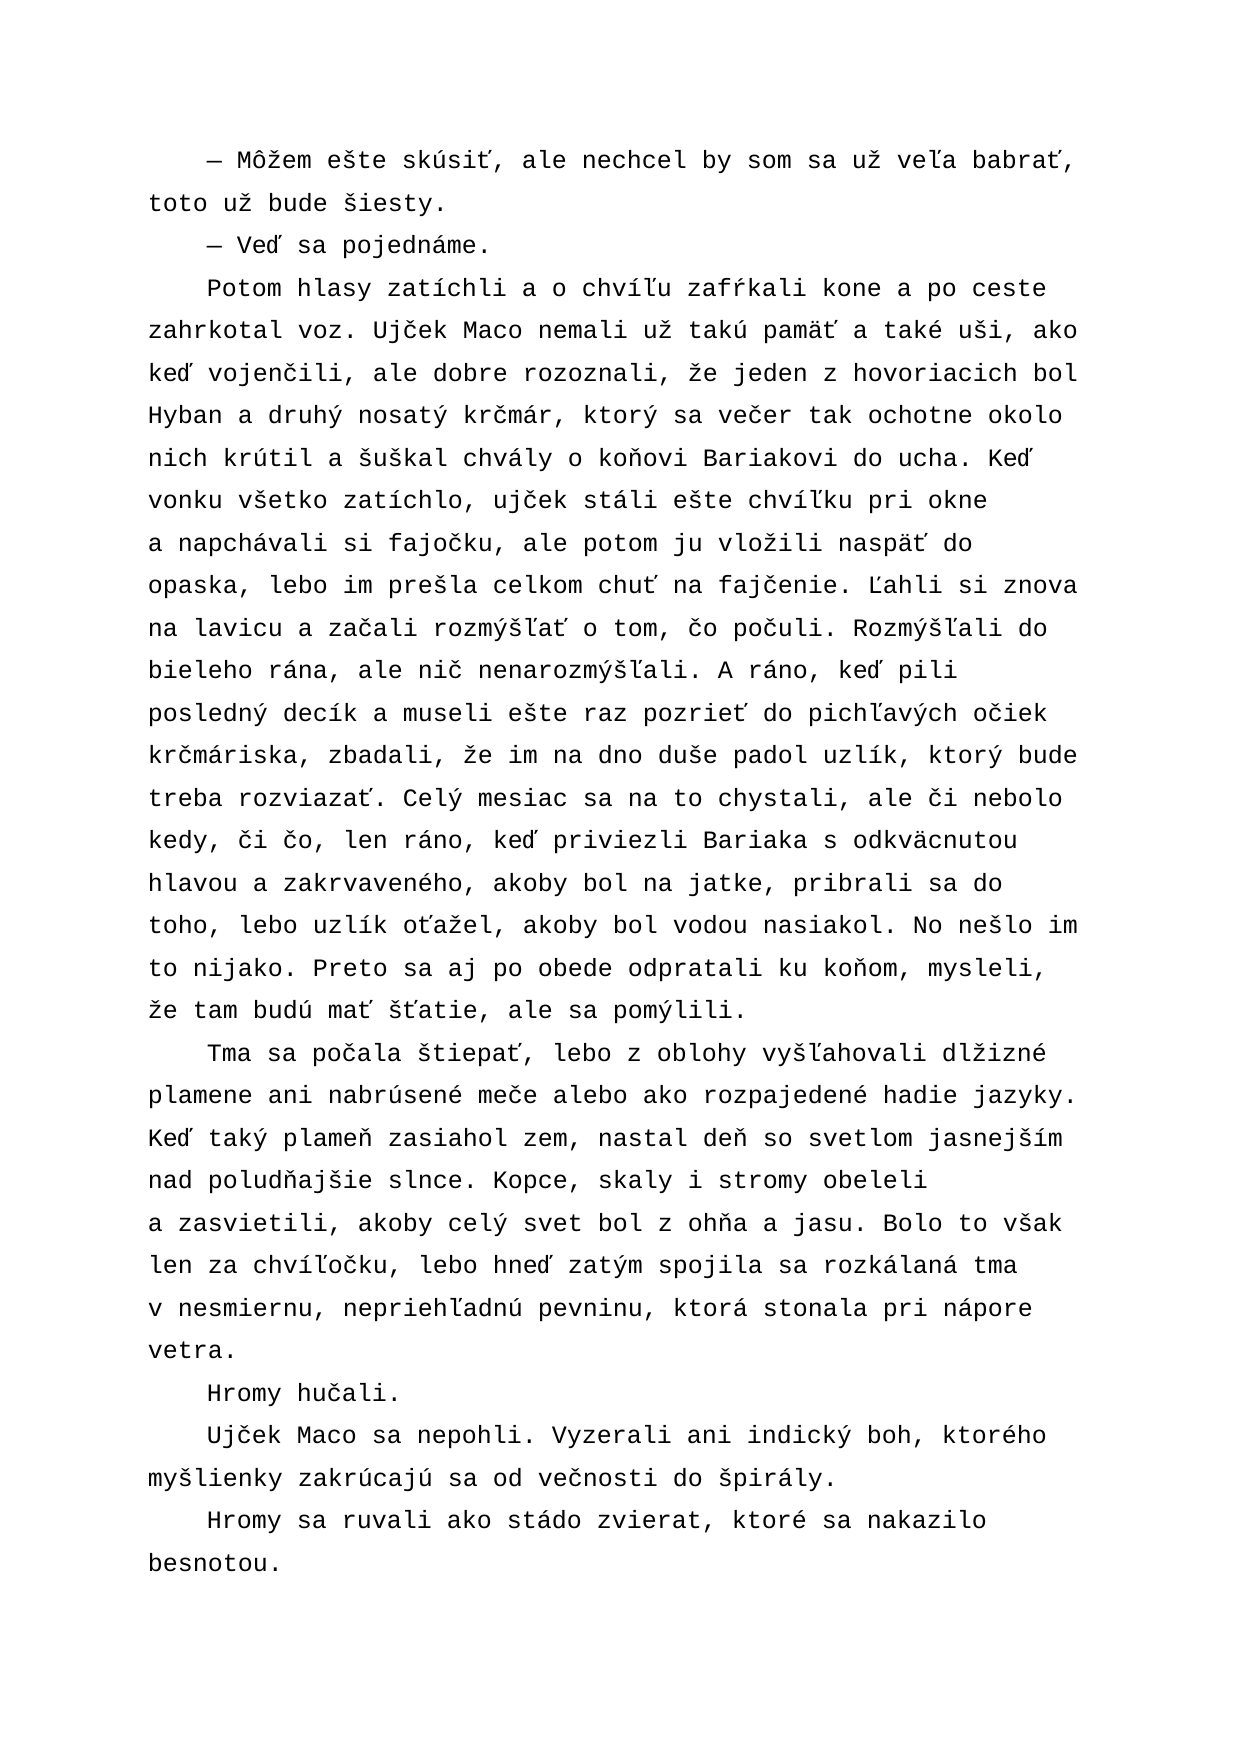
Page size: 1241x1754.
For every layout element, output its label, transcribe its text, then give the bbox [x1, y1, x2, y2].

text Hromy hučali. [148, 1380, 1092, 1408]
text Tma sa počala štiepať, lebo z oblohy vyšľahovali dlžizné plamene ani nabrúsené meče alebo ako rozpajedené hadie jazyky. Keď taký plameň zasiahol zem, nastal deň so svetlom jasnejším nad poludňajšie slnce. Kopce, skaly i stromy obeleli a zasvietili, akoby celý svet bol z ohňa a jasu. Bolo to však len za chvíľočku, lebo hneď zatým spojila sa rozkálaná tma v nesmiernu, nepriehľadnú pevninu, ktorá stonala pri nápore vetra. [148, 1040, 1092, 1366]
text — Môžem ešte skúsiť, ale nechcel by som sa už veľa babrať, toto už bude šiesty. [148, 148, 1092, 218]
text Hromy sa ruvali ako stádo zvierat, ktoré sa nakazilo besnotou. [148, 1508, 1092, 1578]
text Potom hlasy zatíchli a o chvíľu zafŕkali kone a po ceste zahrkotal voz. Ujček Maco nemali už takú pamäť a také uši, ako keď vojenčili, ale dobre rozoznali, že jeden z hovoriacich bol Hyban a druhý nosatý krčmár, ktorý sa večer tak ochotne okolo nich krútil a šuškal chvály o koňovi Bariakovi do ucha. Keď vonku všetko zatíchlo, ujček stáli ešte chvíľku pri okne a napchávali si fajočku, ale potom ju vložili naspäť do opaska, lebo im prešla celkom chuť na fajčenie. Ľahli si znova na lavicu a začali rozmýšľať o tom, čo počuli. Rozmýšľali do bieleho rána, ale nič nenarozmýšľali. A ráno, keď pili posledný decík a museli ešte raz pozrieť do pichľavých očiek krčmáriska, zbadali, že im na dno duše padol uzlík, ktorý bude treba rozviazať. Celý mesiac sa na to chystali, ale či nebolo kedy, či čo, len ráno, keď priviezli Bariaka s odkväcnutou hlavou a zakrvaveného, akoby bol na jatke, pribrali sa do toho, lebo uzlík oťažel, akoby bol vodou nasiakol. No nešlo im to nijako. Preto sa aj po obede odpratali ku koňom, mysleli, že tam budú mať šťatie, ale sa pomýlili. [148, 275, 1092, 1026]
text — Veď sa pojednáme. [148, 233, 1092, 261]
text Ujček Maco sa nepohli. Vyzerali ani indický boh, ktorého myšlienky zakrúcajú sa od večnosti do špirály. [148, 1423, 1092, 1493]
